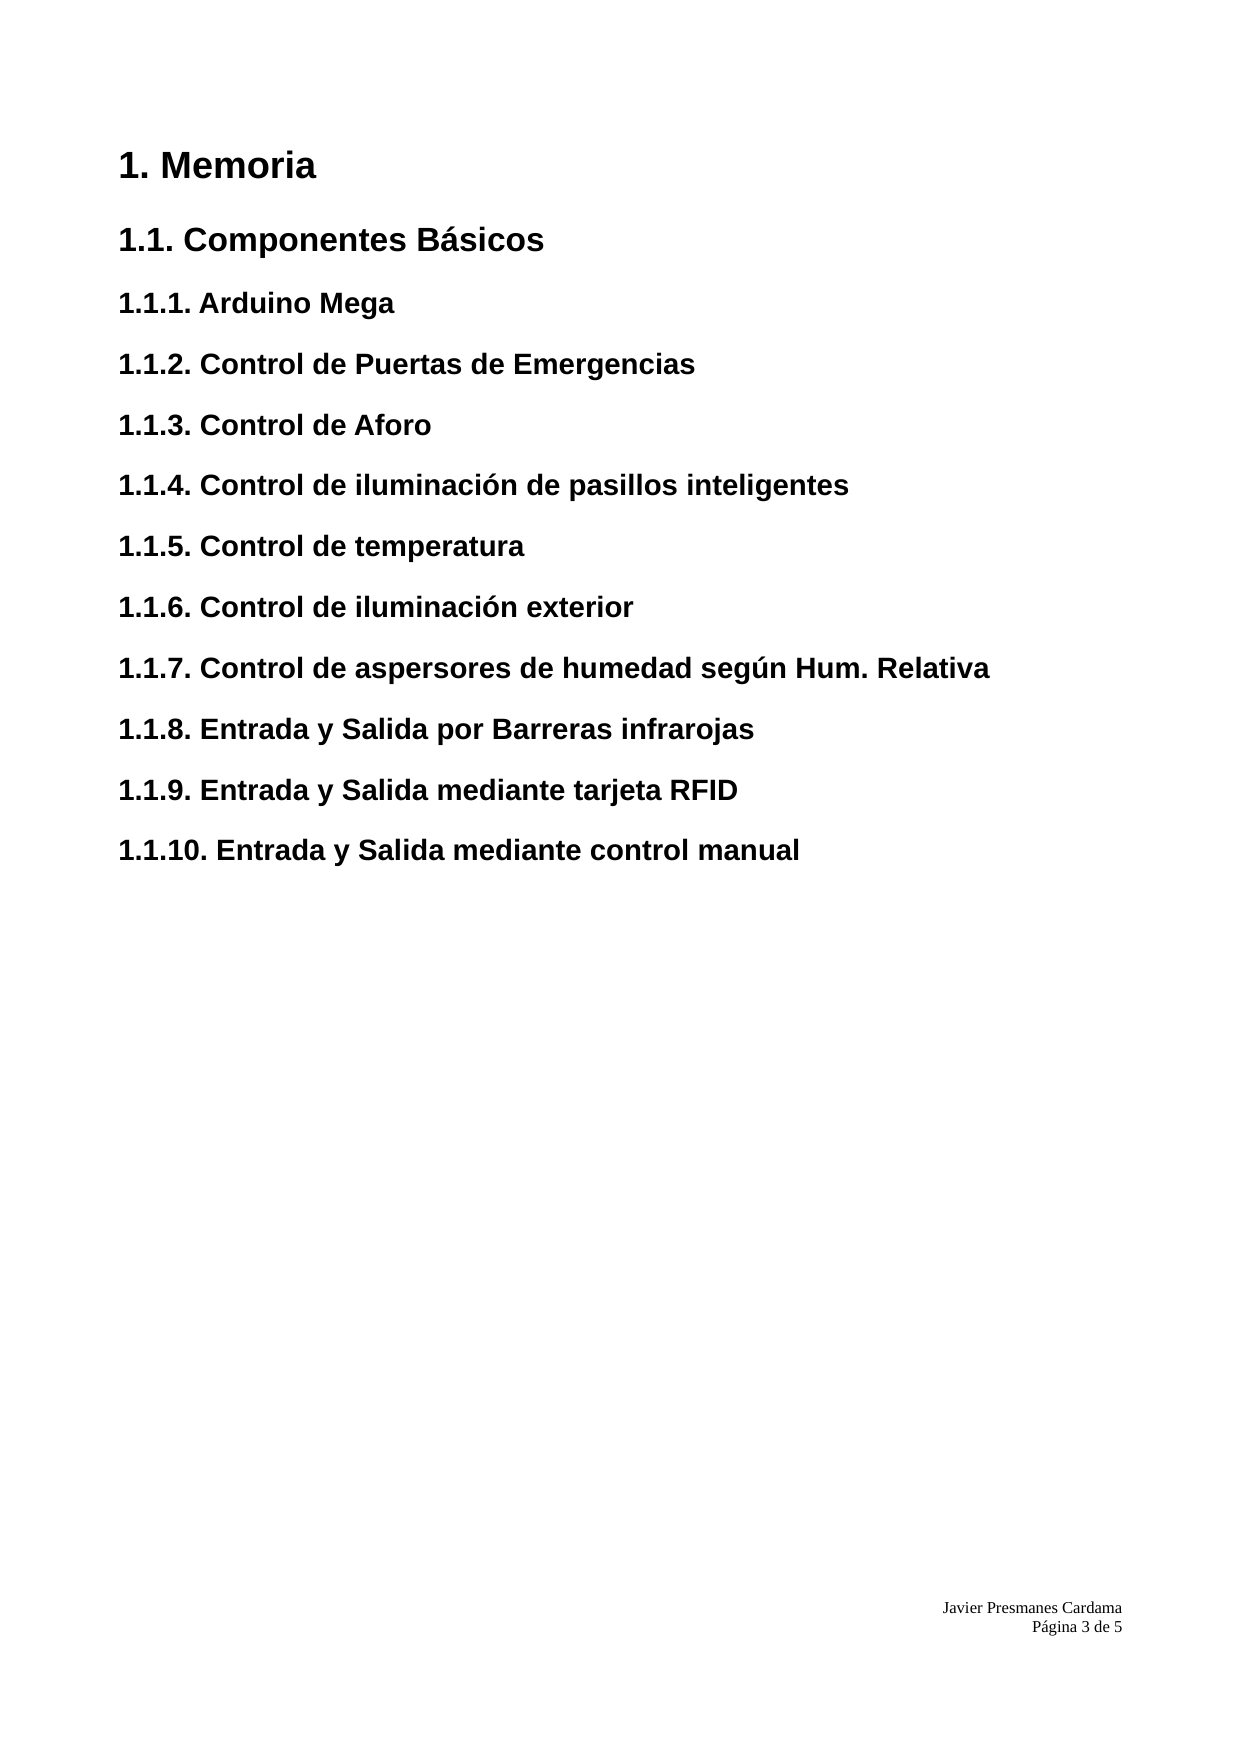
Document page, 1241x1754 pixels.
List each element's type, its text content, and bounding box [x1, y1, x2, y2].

subtitle 1.1.9. Entrada y Salida mediante tarjeta RFID [118, 772, 1122, 806]
subtitle 1.1.7. Control de aspersores de humedad según Hum. Relativa [118, 651, 1122, 684]
subtitle 1.1.6. Control de iluminación exterior [118, 590, 1122, 624]
subtitle 1.1.3. Control de Aforo [118, 407, 1122, 441]
subtitle 1.1.4. Control de iluminación de pasillos inteligentes [118, 468, 1122, 502]
subtitle 1.1.5. Control de temperatura [118, 529, 1122, 563]
subtitle 1.1. Componentes Básicos [118, 220, 1122, 259]
subtitle 1.1.1. Arduino Mega [118, 286, 1122, 319]
subtitle 1.1.8. Entrada y Salida por Barreras infrarojas [118, 712, 1122, 745]
subtitle 1.1.2. Control de Puertas de Emergencias [118, 347, 1122, 380]
subtitle 1. Memoria [118, 143, 1122, 187]
subtitle 1.1.10. Entrada y Salida mediante control manual [118, 833, 1122, 867]
